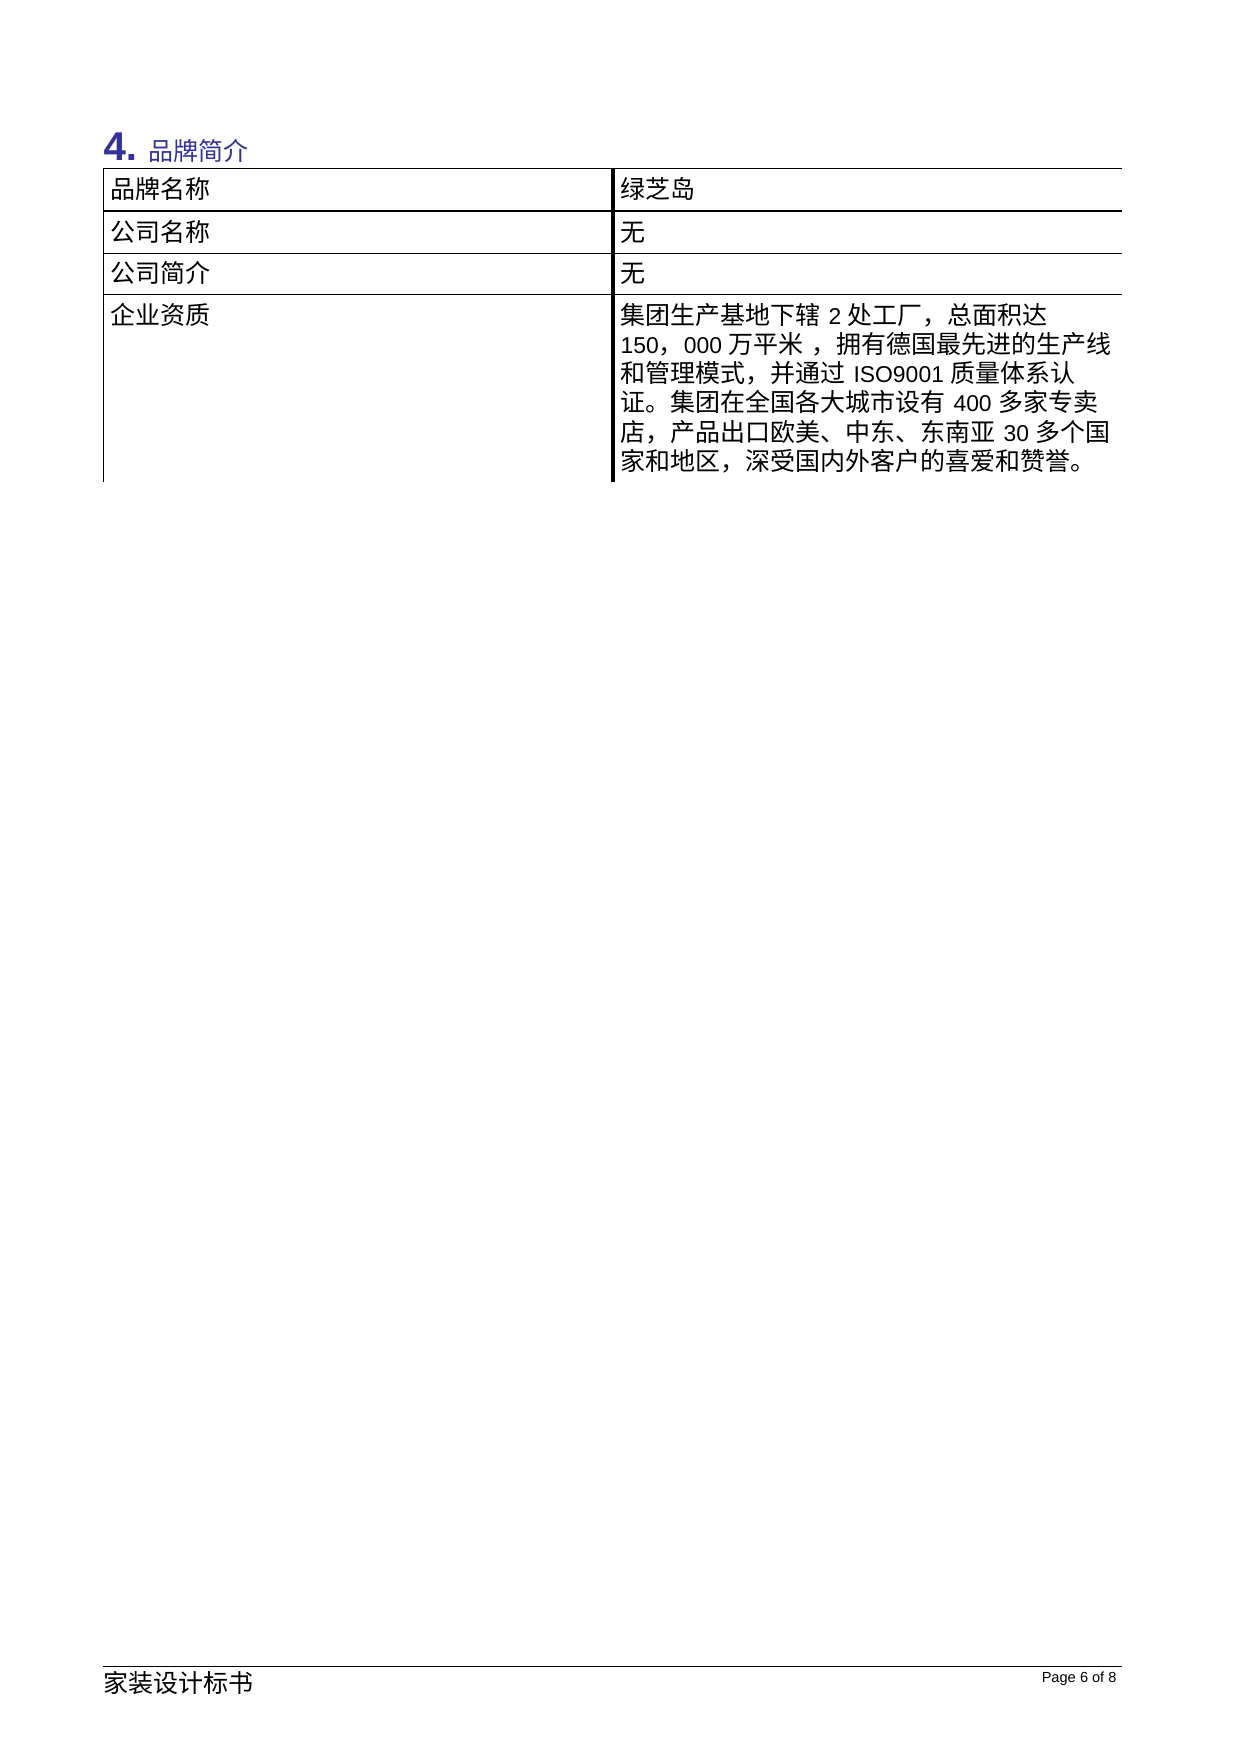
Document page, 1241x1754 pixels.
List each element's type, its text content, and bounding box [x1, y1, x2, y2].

table_cell 无 [615, 212, 1122, 253]
subtitle 4. 品牌简介 [103, 122, 1122, 168]
table_cell 公司简介 [104, 254, 611, 294]
table_header 绿芝岛 [615, 169, 1122, 210]
table_cell 企业资质 [104, 295, 611, 482]
table_cell 无 [615, 254, 1122, 294]
table_cell 集团生产基地下辖 2 处工厂，总面积达 150，000 万平米 ，拥有德国最先进的生产线和管理模式，并通过 ISO9001 质量体系认证。集团在全国各大城市设有 400 多家专卖店，产品出口欧美、中东、东南亚 30 多个国家和地区，深受国内外客户的喜爱和赞誉。 [615, 295, 1122, 482]
table_cell 公司名称 [104, 212, 611, 253]
table_header 品牌名称 [104, 169, 611, 210]
